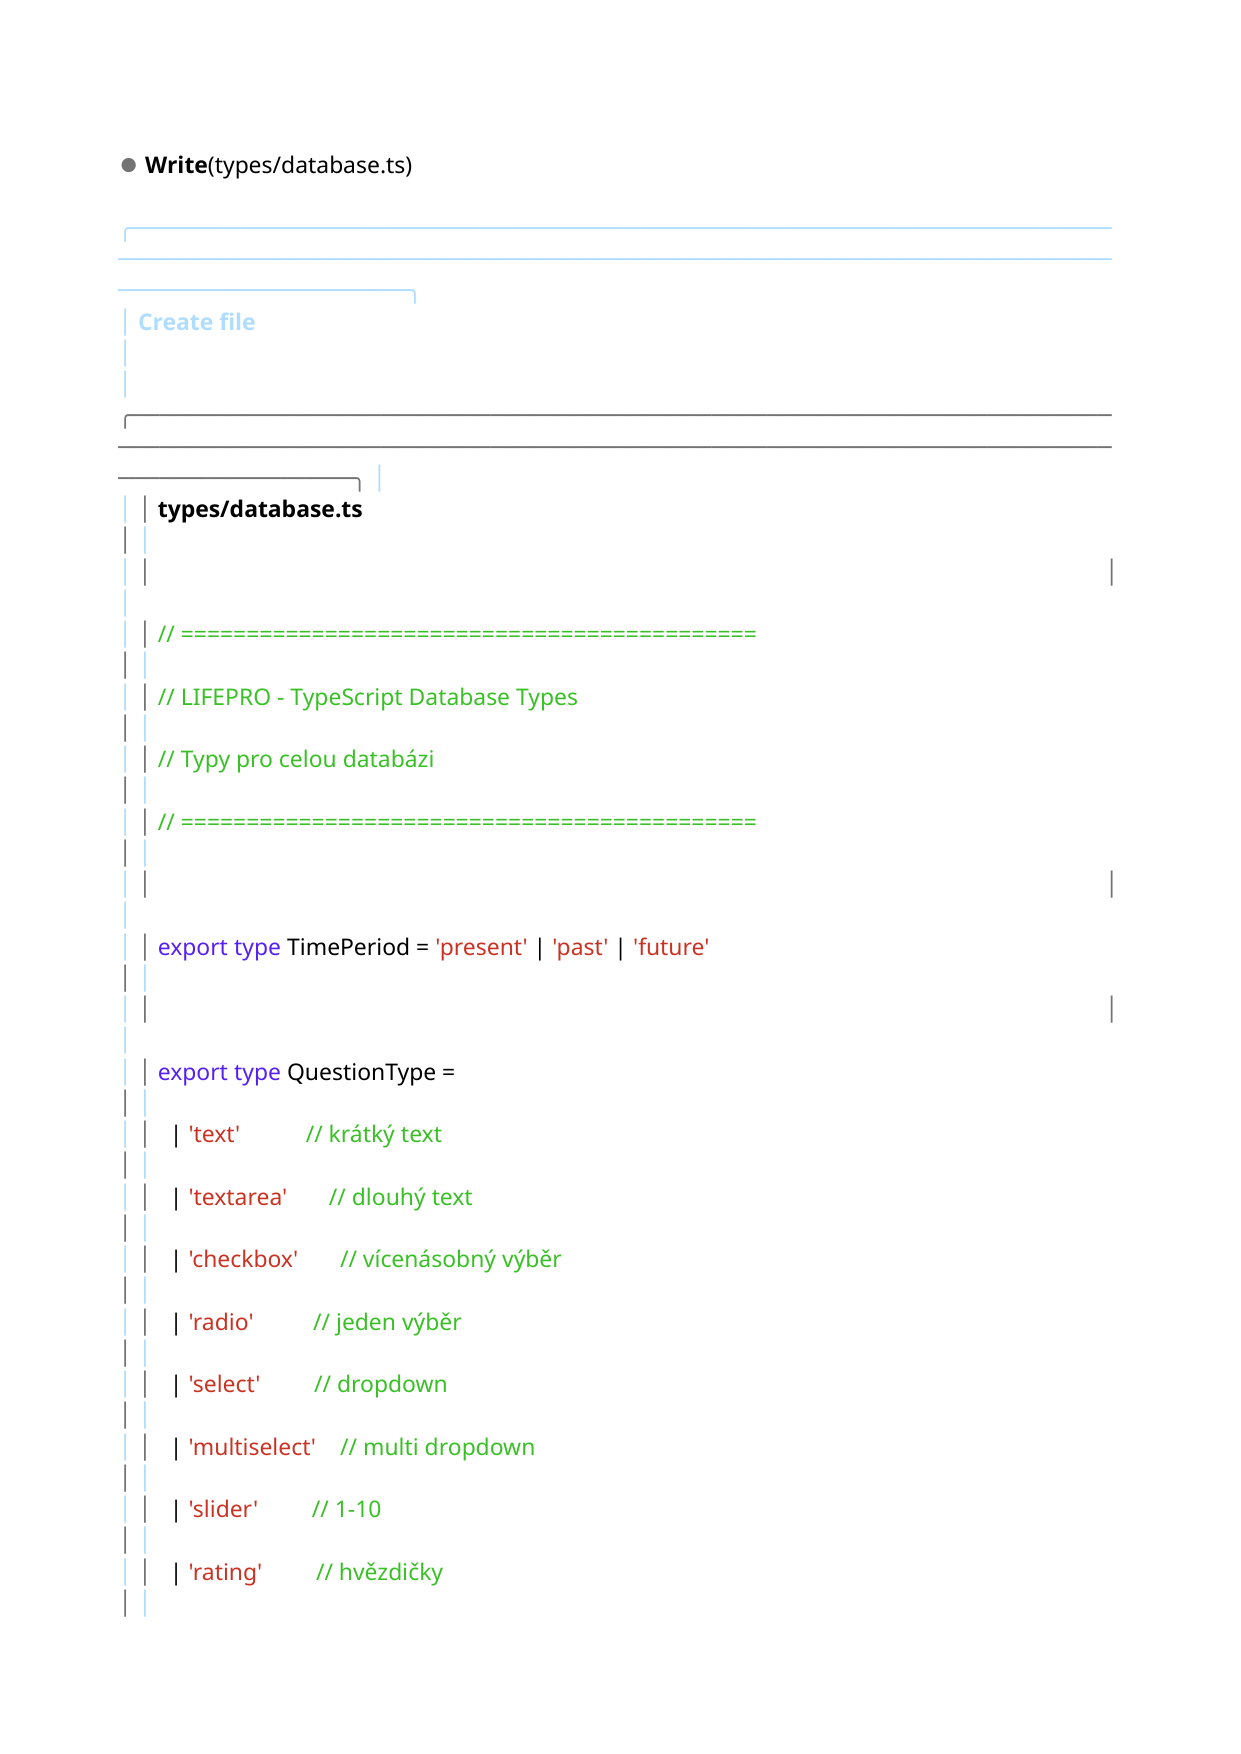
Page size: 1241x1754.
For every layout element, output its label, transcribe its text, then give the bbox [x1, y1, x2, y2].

text │ │ // Typy pro celou databázi │ │ [118, 743, 1122, 806]
text │ │ export type QuestionType = │ │ [118, 1056, 1122, 1118]
text │ │ | 'radio' // jeden výběr │ │ [118, 1306, 1122, 1368]
text │ │ types/database.ts │ │ [118, 493, 1122, 556]
text │ │ | 'select' // dropdown │ │ [118, 1368, 1122, 1431]
text │ │ │ │ [118, 993, 1122, 1056]
text │ │ | 'multiselect' // multi dropdown │ │ [118, 1431, 1122, 1493]
text │ ╭────────────────────────────────────────────────────────────────────────────────────────────────────────────────────────────────────────────────────────────────╮ │ [118, 368, 1122, 493]
text │ │ // ============================================ │ │ [118, 806, 1122, 868]
text ╭────────────────────────────────────────────────────────────────────────────────────────────────────────────────────────────────────────────────────────────────────╮ [118, 212, 1122, 306]
text │ │ // ============================================ │ │ [118, 618, 1122, 681]
text │ Create file │ [118, 306, 1122, 368]
text │ │ | 'checkbox' // vícenásobný výběr │ │ [118, 1243, 1122, 1306]
text │ │ │ │ [118, 868, 1122, 931]
text ⏺ Write(types/database.ts) [118, 149, 1122, 181]
text │ │ | 'rating' // hvězdičky │ │ [118, 1556, 1122, 1618]
text │ │ | 'text' // krátký text │ │ [118, 1118, 1122, 1181]
text │ │ // LIFEPRO - TypeScript Database Types │ │ [118, 681, 1122, 743]
text │ │ │ │ [118, 556, 1122, 618]
text │ │ | 'slider' // 1-10 │ │ [118, 1493, 1122, 1556]
text │ │ | 'textarea' // dlouhý text │ │ [118, 1181, 1122, 1243]
text │ │ export type TimePeriod = 'present' | 'past' | 'future' │ │ [118, 931, 1122, 993]
